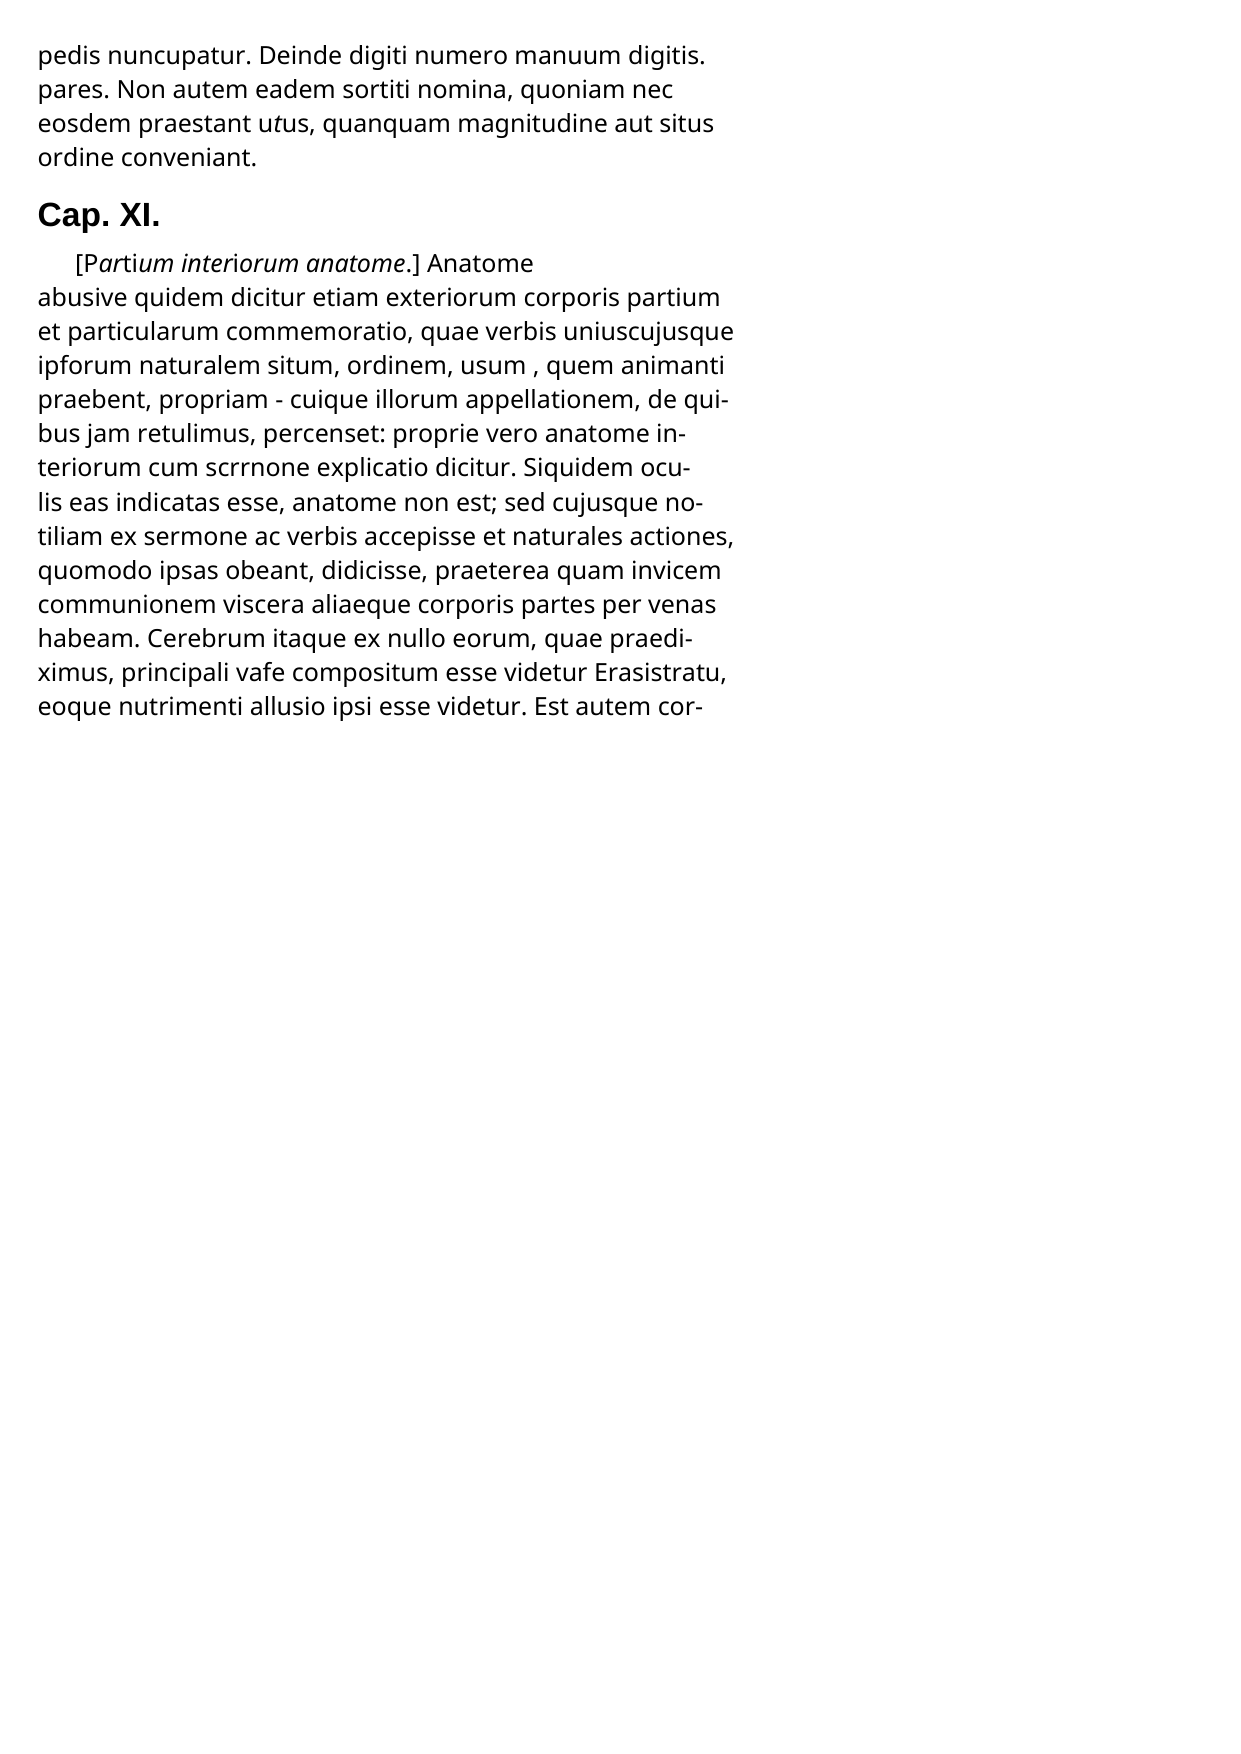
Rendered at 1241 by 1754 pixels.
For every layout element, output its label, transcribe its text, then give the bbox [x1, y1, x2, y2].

text pedis nuncupatur. Deinde digiti numero manuum digitis. pares. Non autem eadem sortiti nomina, quoniam nec eosdem praestant utus, quanquam magnitudine aut situs ordine conveniant. [37, 37, 1203, 174]
text [Partium interiorum anatome.] Anatome abusive quidem dicitur etiam exteriorum corporis partium et particularum commemoratio, quae verbis uniuscujusque ipforum naturalem situm, ordinem, usum , quem animanti praebent, propriam - cuique illorum appellationem, de qui- bus jam retulimus, percenset: proprie vero anatome in- teriorum cum scrrnone explicatio dicitur. Siquidem ocu- lis eas indicatas esse, anatome non est; sed cujusque no- tiliam ex sermone ac verbis accepisse et naturales actiones, quomodo ipsas obeant, didicisse, praeterea quam invicem communionem viscera aliaeque corporis partes per venas habeam. Cerebrum itaque ex nullo eorum, quae praedi- ximus, principali vafe compositum esse videtur Erasistratu, eoque nutrimenti allusio ipsi esse videtur. Est autem cor- [37, 246, 1203, 723]
subtitle Cap. XI. [37, 194, 1203, 233]
